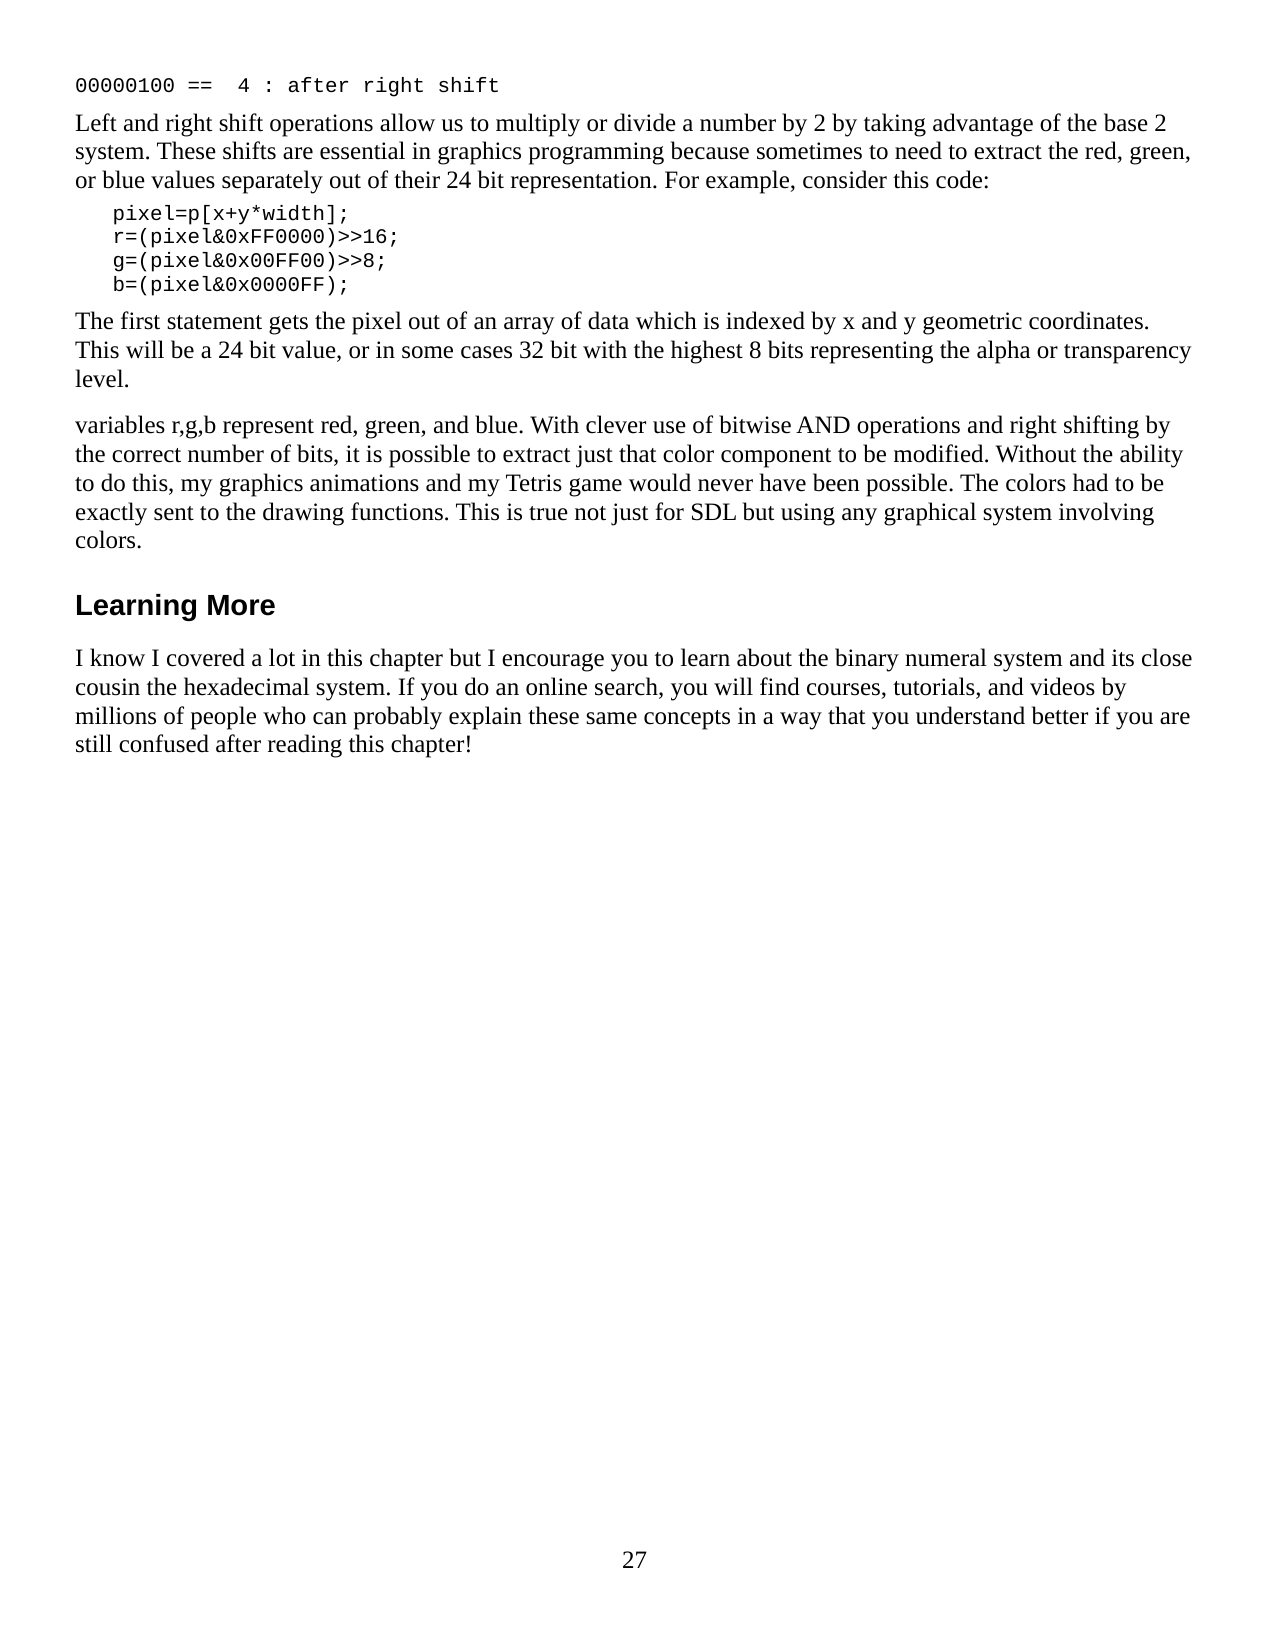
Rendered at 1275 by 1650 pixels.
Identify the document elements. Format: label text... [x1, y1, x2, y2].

text 00000100 == 4 : after right shift [75, 75, 1200, 99]
text Left and right shift operations allow us to multiply or divide a number by 2 by taking advantage of the base 2 system. These shifts are essential in graphics programming because sometimes to need to extract the red, green, or blue values separately out of their 24 bit representation. For example, consider this code: [75, 108, 1200, 194]
text r=(pixel&0xFF0000)>>16; [75, 226, 1200, 250]
text The first statement gets the pixel out of an array of data which is indexed by x and y geometric coordinates. This will be a 24 bit value, or in some cases 32 bit with the highest 8 bits representing the alpha or transparency level. [75, 306, 1200, 393]
subtitle Learning More [75, 588, 1200, 622]
text b=(pixel&0x0000FF); [75, 274, 1200, 297]
text variables r,g,b represent red, green, and blue. With clever use of bitwise AND operations and right shifting by the correct number of bits, it is possible to extract just that color component to be modified. Without the ability to do this, my graphics animations and my Tetris game would never have been possible. The colors had to be exactly sent to the drawing functions. This is true not just for SDL but using any graphical system involving colors. [75, 411, 1200, 554]
text pixel=p[x+y*width]; [75, 203, 1200, 226]
text I know I covered a lot in this chapter but I encourage you to learn about the binary numeral system and its close cousin the hexadecimal system. If you do an online search, you will find courses, tutorials, and videos by millions of people who can probably explain these same concepts in a way that you understand better if you are still confused after reading this chapter! [75, 643, 1200, 758]
text g=(pixel&0x00FF00)>>8; [75, 250, 1200, 274]
